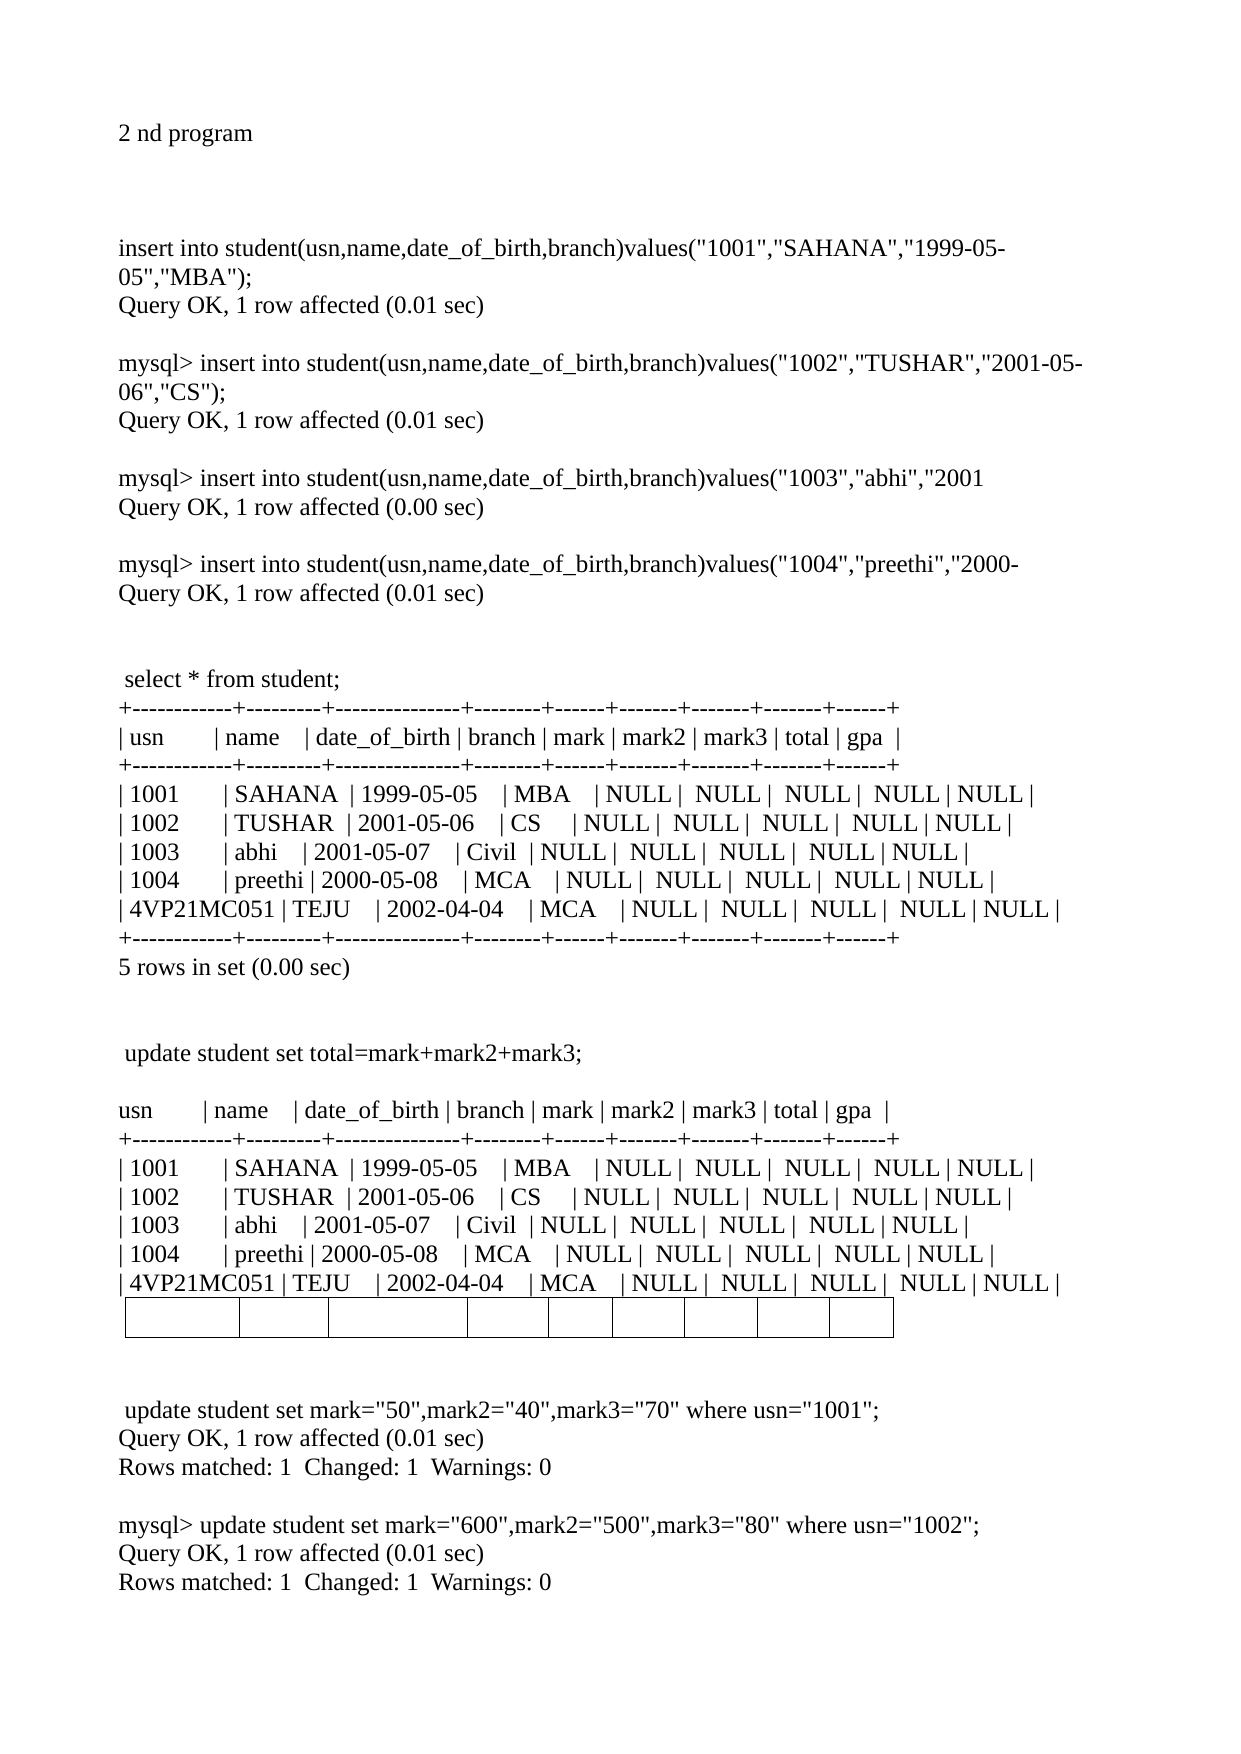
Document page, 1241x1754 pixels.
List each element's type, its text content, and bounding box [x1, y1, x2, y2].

text Query OK, 1 row affected (0.01 sec) [118, 291, 1122, 319]
text mysql> insert into student(usn,name,date_of_birth,branch)values("1004","preethi","2000- [118, 549, 1122, 578]
text | 4VP21MC051 | TEJU | 2002-04-04 | MCA | NULL | NULL | NULL | NULL | NULL | [118, 894, 1122, 923]
table_header [685, 1298, 757, 1337]
text Query OK, 1 row affected (0.01 sec) [118, 578, 1122, 607]
text +------------+---------+---------------+--------+------+-------+-------+-------+------+ [118, 923, 1122, 952]
text update student set mark="50",mark2="40",mark3="70" where usn="1001"; [118, 1395, 1122, 1423]
text | 1002 | TUSHAR | 2001-05-06 | CS | NULL | NULL | NULL | NULL | NULL | [118, 1182, 1122, 1211]
table_header [468, 1298, 548, 1337]
table_header [329, 1298, 467, 1337]
text | 1004 | preethi | 2000-05-08 | MCA | NULL | NULL | NULL | NULL | NULL | [118, 866, 1122, 894]
table_header [830, 1298, 893, 1337]
text | 1003 | abhi | 2001-05-07 | Civil | NULL | NULL | NULL | NULL | NULL | [118, 1211, 1122, 1239]
text Rows matched: 1 Changed: 1 Warnings: 0 [118, 1567, 1122, 1596]
table_header [549, 1298, 612, 1337]
table_header [613, 1298, 684, 1337]
table_header [240, 1298, 328, 1337]
text | 1001 | SAHANA | 1999-05-05 | MBA | NULL | NULL | NULL | NULL | NULL | [118, 779, 1122, 808]
text +------------+---------+---------------+--------+------+-------+-------+-------+------+ [118, 751, 1122, 779]
text Query OK, 1 row affected (0.01 sec) [118, 1538, 1122, 1567]
text +------------+---------+---------------+--------+------+-------+-------+-------+------+ [118, 693, 1122, 722]
text | 1002 | TUSHAR | 2001-05-06 | CS | NULL | NULL | NULL | NULL | NULL | [118, 808, 1122, 837]
text update student set total=mark+mark2+mark3; [118, 1038, 1122, 1067]
text | 1001 | SAHANA | 1999-05-05 | MBA | NULL | NULL | NULL | NULL | NULL | [118, 1153, 1122, 1182]
text select * from student; [118, 664, 1122, 693]
text | usn | name | date_of_birth | branch | mark | mark2 | mark3 | total | gpa | [118, 722, 1122, 751]
text mysql> insert into student(usn,name,date_of_birth,branch)values("1002","TUSHAR","2001-05-06","CS"); [118, 348, 1122, 406]
text Query OK, 1 row affected (0.00 sec) [118, 492, 1122, 521]
text | 4VP21MC051 | TEJU | 2002-04-04 | MCA | NULL | NULL | NULL | NULL | NULL | [118, 1268, 1122, 1297]
text Query OK, 1 row affected (0.01 sec) [118, 1423, 1122, 1452]
text 5 rows in set (0.00 sec) [118, 952, 1122, 981]
table_header [758, 1298, 829, 1337]
text insert into student(usn,name,date_of_birth,branch)values("1001","SAHANA","1999-05-05","MBA"); [118, 233, 1122, 291]
text Query OK, 1 row affected (0.01 sec) [118, 406, 1122, 434]
text 2 nd program [118, 118, 1122, 147]
table_header [126, 1298, 239, 1337]
text Rows matched: 1 Changed: 1 Warnings: 0 [118, 1452, 1122, 1481]
text | 1004 | preethi | 2000-05-08 | MCA | NULL | NULL | NULL | NULL | NULL | [118, 1239, 1122, 1268]
text +------------+---------+---------------+--------+------+-------+-------+-------+------+ [118, 1124, 1122, 1153]
text | 1003 | abhi | 2001-05-07 | Civil | NULL | NULL | NULL | NULL | NULL | [118, 837, 1122, 866]
text mysql> update student set mark="600",mark2="500",mark3="80" where usn="1002"; [118, 1510, 1122, 1538]
text usn | name | date_of_birth | branch | mark | mark2 | mark3 | total | gpa | [118, 1096, 1122, 1124]
text mysql> insert into student(usn,name,date_of_birth,branch)values("1003","abhi","2001 [118, 463, 1122, 492]
